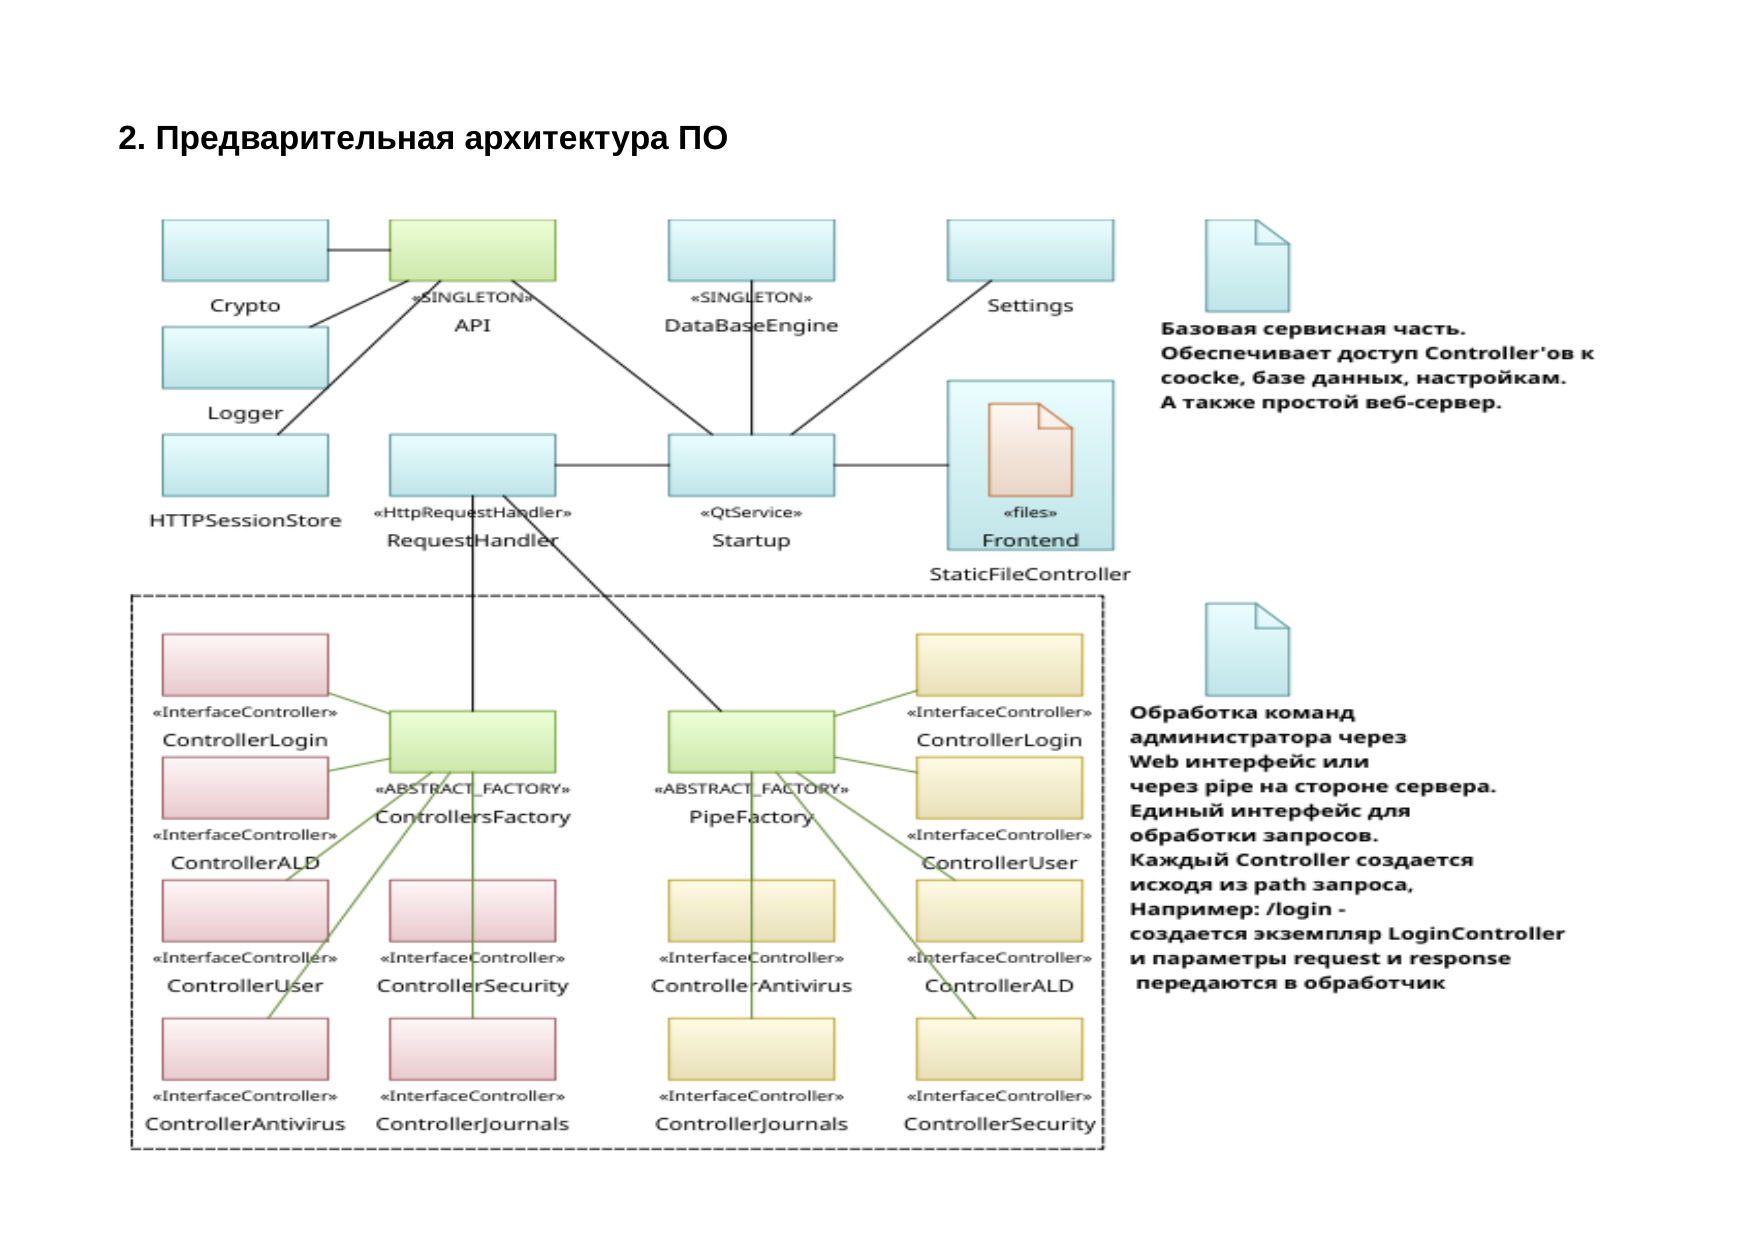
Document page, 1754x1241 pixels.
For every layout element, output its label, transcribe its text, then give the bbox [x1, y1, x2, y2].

picture [121, 212, 1629, 1158]
subtitle 2. Предварительная архитектура ПО [118, 118, 1636, 157]
